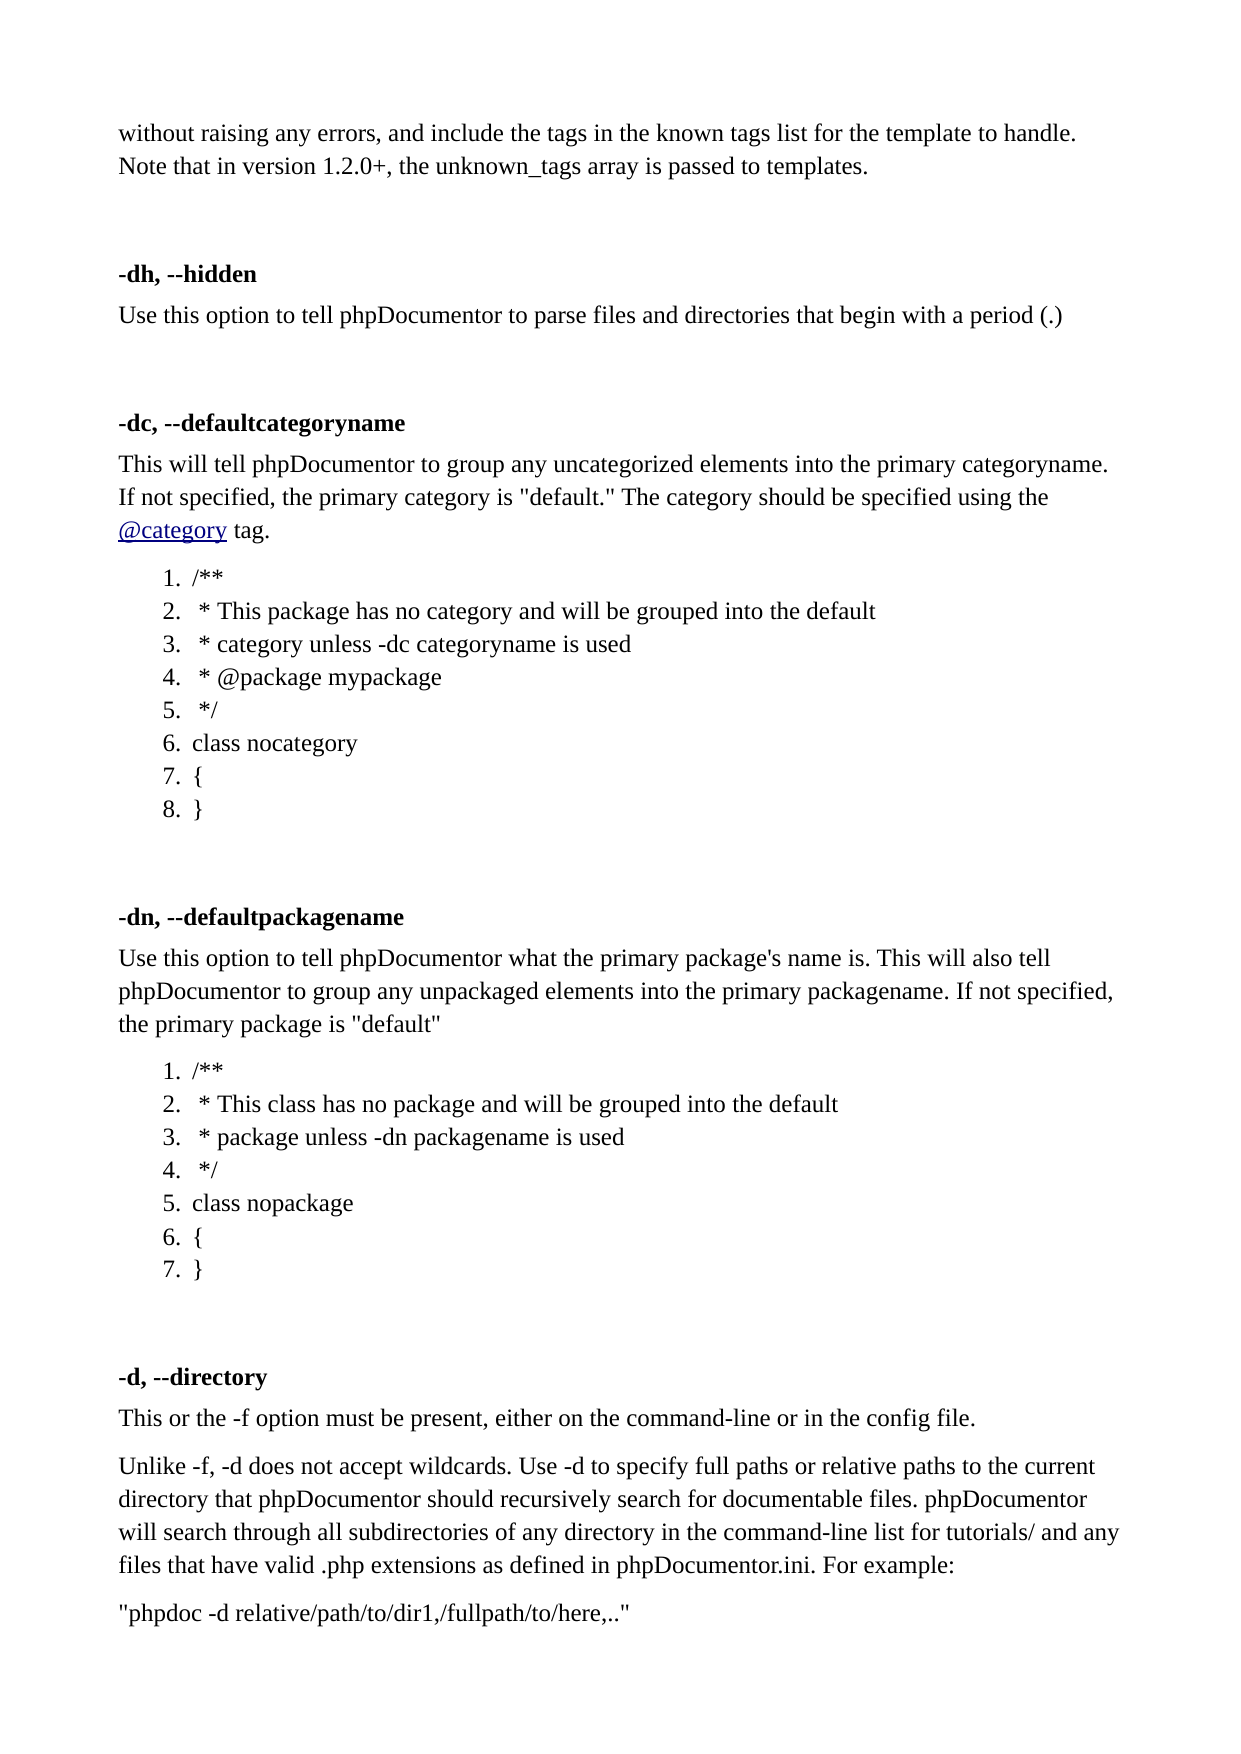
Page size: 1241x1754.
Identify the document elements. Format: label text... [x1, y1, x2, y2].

list class nopackage [162, 1188, 1122, 1217]
list } [162, 794, 1122, 823]
list /** [162, 563, 1122, 591]
list * This package has no category and will be grouped into the default [162, 596, 1122, 624]
subtitle -dh, --hidden [118, 259, 1122, 288]
list /** [162, 1056, 1122, 1085]
text This or the -f option must be present, either on the command-line or in the config file. [118, 1403, 1122, 1432]
text without raising any errors, and include the tags in the known tags list for the template to handle. Note that in version 1.2.0+, the unknown_tags array is passed to templates. [118, 118, 1122, 180]
list { [162, 761, 1122, 789]
list { [162, 1222, 1122, 1250]
list * This class has no package and will be grouped into the default [162, 1089, 1122, 1118]
list } [162, 1254, 1122, 1283]
list class nocategory [162, 728, 1122, 757]
text "phpdoc -d relative/path/to/dir1,/fullpath/to/here,.." [118, 1598, 1122, 1627]
subtitle -d, --directory [118, 1362, 1122, 1391]
subtitle -dn, --defaultpackagename [118, 902, 1122, 930]
list * @package mypackage [162, 662, 1122, 691]
list * package unless -dn packagename is used [162, 1122, 1122, 1151]
text Unlike -f, -d does not accept wildcards. Use -d to specify full paths or relative paths to the current directory that phpDocumentor should recursively search for documentable files. phpDocumentor will search through all subdirectories of any directory in the command-line list for tutorials/ and any files that have valid .php extensions as defined in phpDocumentor.ini. For example: [118, 1451, 1122, 1579]
text Use this option to tell phpDocumentor what the primary package's name is. This will also tell phpDocumentor to group any unpackaged elements into the primary packagename. If not specified, the primary package is "default" [118, 943, 1122, 1038]
list */ [162, 695, 1122, 723]
list */ [162, 1156, 1122, 1184]
text Use this option to tell phpDocumentor to parse files and directories that begin with a period (.) [118, 300, 1122, 329]
list * category unless -dc categoryname is used [162, 629, 1122, 657]
subtitle -dc, --defaultcategoryname [118, 408, 1122, 437]
text This will tell phpDocumentor to group any uncategorized elements into the primary categoryname. If not specified, the primary category is "default." The category should be specified using the @category tag. [118, 449, 1122, 544]
